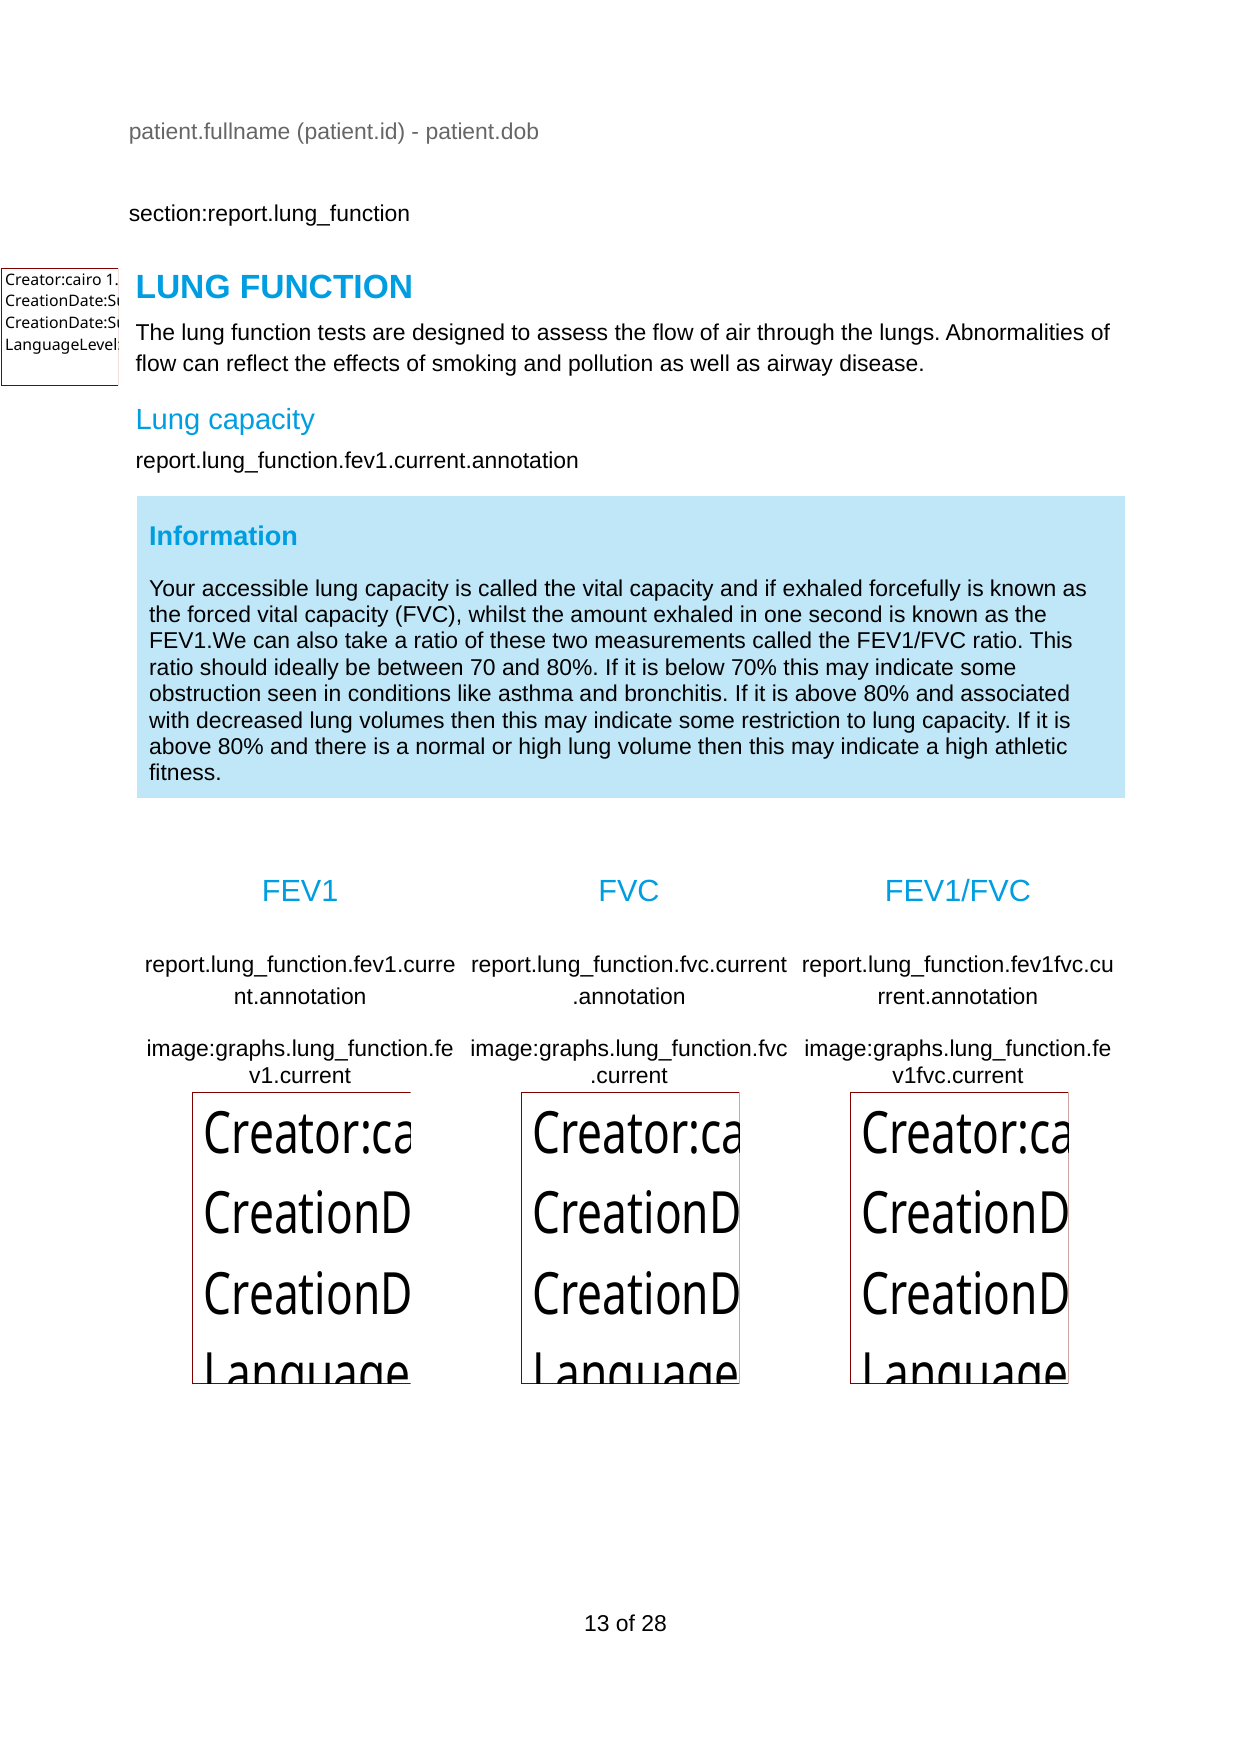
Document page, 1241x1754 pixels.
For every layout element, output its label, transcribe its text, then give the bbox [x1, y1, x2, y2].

subtitle Information [149, 520, 1112, 551]
table_header FEV1 [135, 861, 464, 946]
table_header FEV1/FVC [793, 861, 1122, 946]
text The lung function tests are designed to assess the flow of air through the lungs. Abnormalities of flow can reflect the effects of smoking and pollution as well as airway disease. [135, 318, 1122, 376]
table_cell report.lung_function.fvc.current.annotation [464, 946, 793, 1030]
text Your accessible lung capacity is called the vital capacity and if exhaled forcefully is known as the forced vital capacity (FVC), whilst the amount exhaled in one second is known as the FEV1.We can also take a ratio of these two measurements called the FEV1/FVC ratio. This ratio should ideally be between 70 and 80%. If it is below 70% this may indicate some obstruction seen in conditions like asthma and bronchitis. If it is above 80% and associated with decreased lung volumes then this may indicate some restriction to lung capacity. If it is above 80% and there is a normal or high lung volume then this may indicate a high athletic fitness. [149, 575, 1112, 786]
table_cell report.lung_function.fev1fvc.current.annotation [793, 946, 1122, 1030]
table_cell image:graphs.lung_function.fev1.current [135, 1030, 464, 1389]
table_header FVC [464, 861, 793, 946]
text report.lung_function.fev1.current.annotation [135, 447, 1122, 474]
text section:report.lung_function [128, 200, 1122, 227]
table_cell report.lung_function.fev1.current.annotation [135, 946, 464, 1030]
table_cell image:graphs.lung_function.fvc.current [464, 1030, 793, 1389]
table_cell image:graphs.lung_function.fev1fvc.current [793, 1030, 1122, 1389]
subtitle Lung capacity [135, 402, 1122, 436]
subtitle Lung function [135, 267, 1122, 306]
